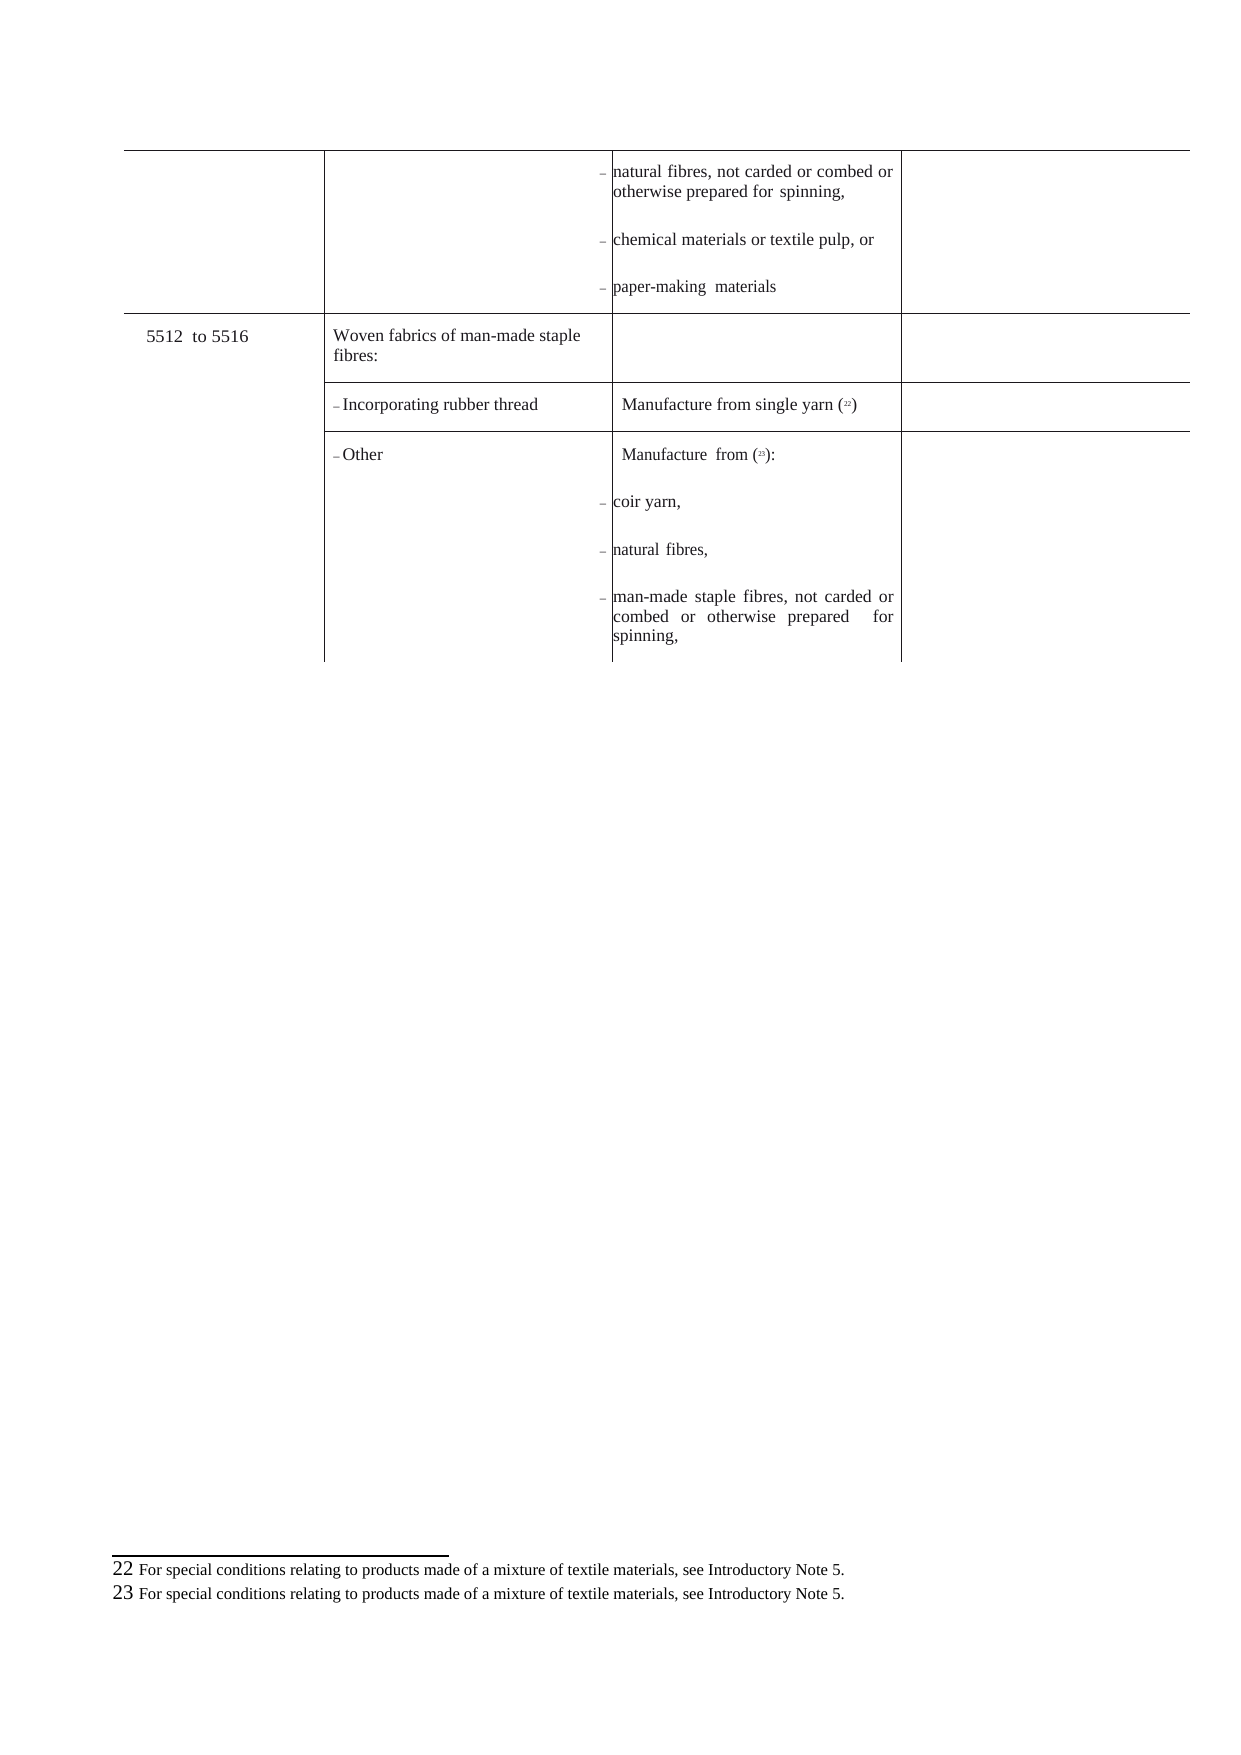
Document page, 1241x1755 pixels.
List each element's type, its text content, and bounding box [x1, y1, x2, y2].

table_cell [124, 151, 324, 313]
table_cell [613, 314, 901, 382]
table_cell [902, 151, 1190, 313]
table_cell Woven fabrics of man-made staple fibres: [325, 314, 612, 382]
table_cell Manufacture from single yarn () [613, 383, 901, 431]
table_cell Manufacture from (): coir yarn, natural fibres, man-made staple fibres, not carded or combed or otherwise prepared for spinning, [613, 432, 901, 662]
table_cell – Incorporating rubber thread [325, 383, 612, 431]
table_cell [902, 383, 1190, 431]
table_cell – Other [325, 432, 612, 662]
table_cell Yarn and sewing thread of man-made staple fibres [325, 151, 612, 313]
table_cell natural fibres, not carded or combed or otherwise prepared for spinning, chemical materials or textile pulp, or paper-making materials [613, 151, 901, 313]
table_cell 5512 to 5516 [124, 314, 324, 662]
table_cell [902, 314, 1190, 382]
table_cell [902, 432, 1190, 662]
